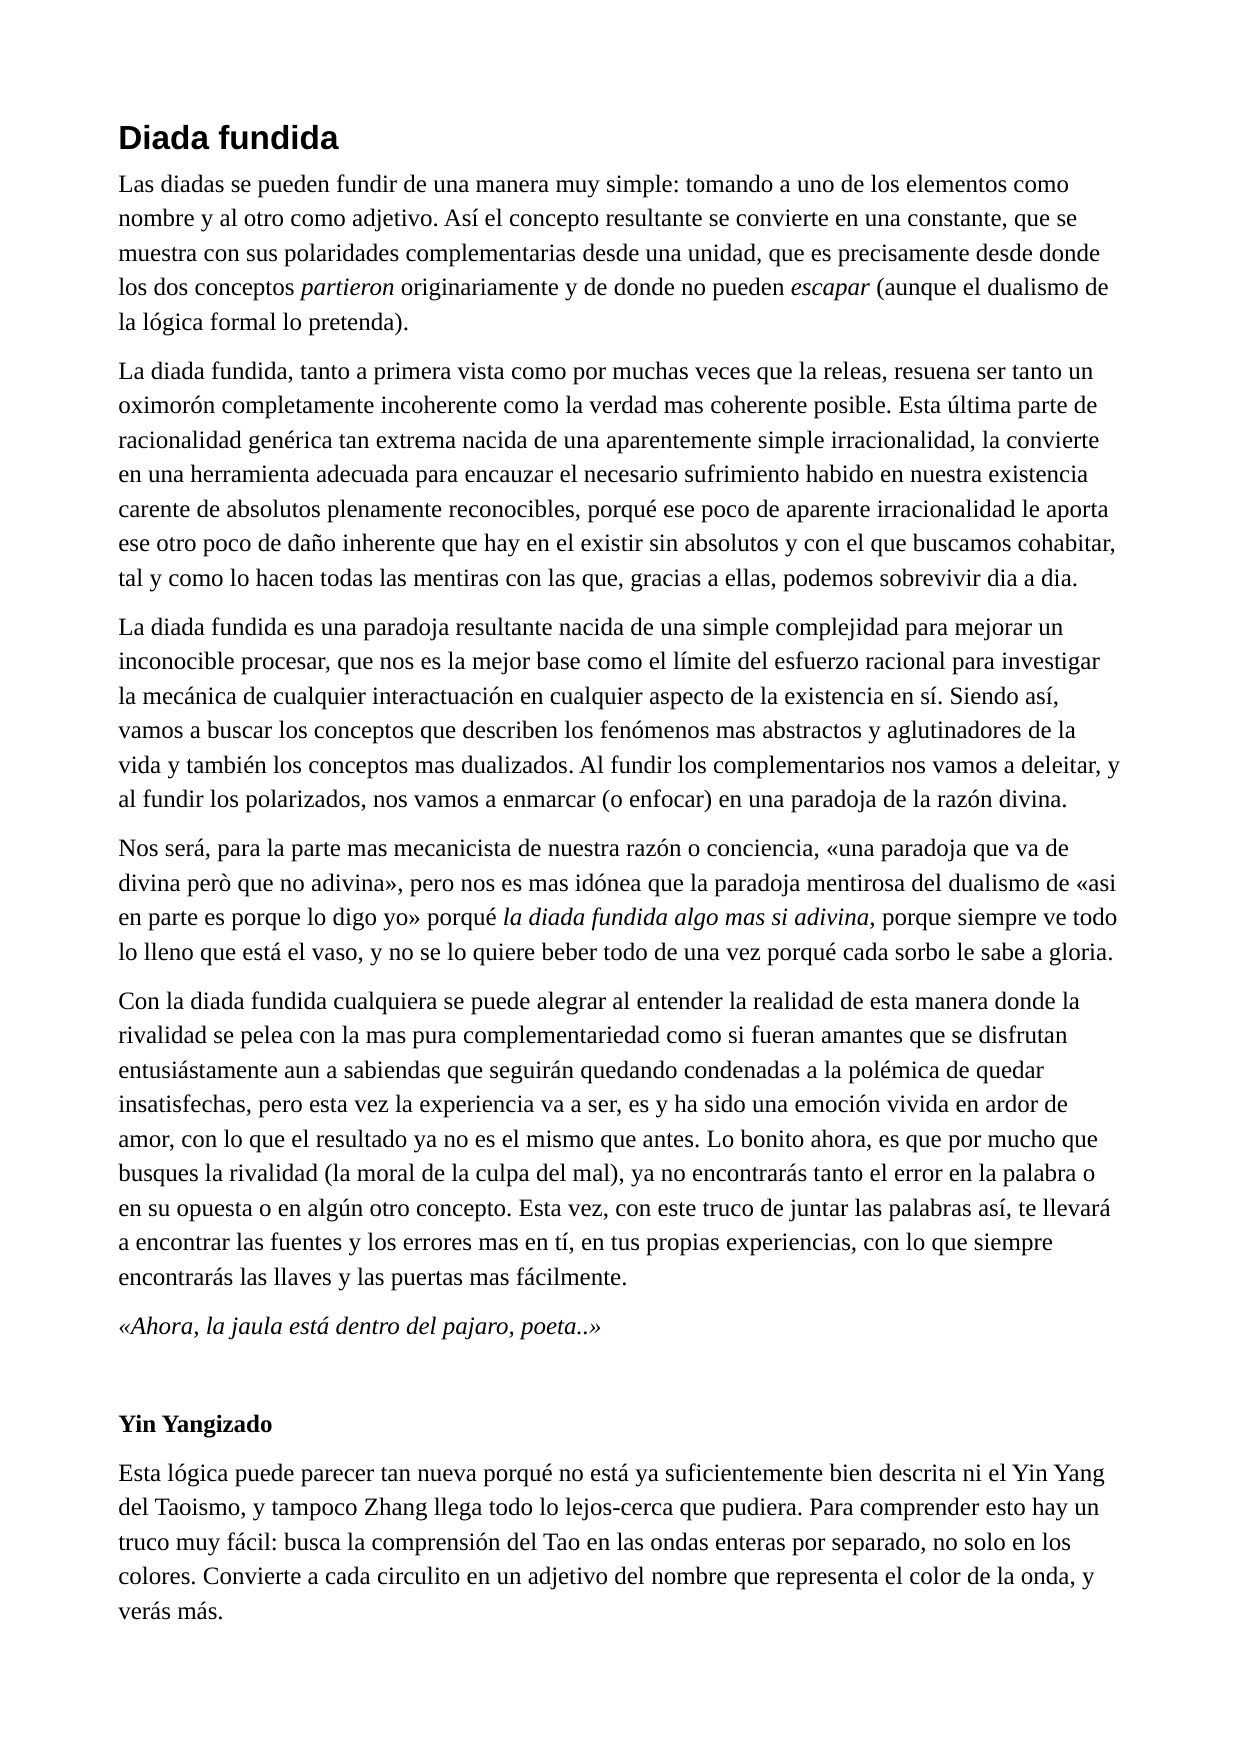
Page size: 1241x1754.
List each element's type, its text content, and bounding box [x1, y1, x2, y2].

text Nos será, para la parte mas mecanicista de nuestra razón o conciencia, «una paradoja que va de divina però que no adivina», pero nos es mas idónea que la paradoja mentirosa del dualismo de «asi en parte es porque lo digo yo» porqué la diada fundida algo mas si adivina, porque siempre ve todo lo lleno que está el vaso, y no se lo quiere beber todo de una vez porqué cada sorbo le sabe a gloria. [118, 833, 1122, 966]
text Esta lógica puede parecer tan nueva porqué no está ya suficientemente bien descrita ni el Yin Yang del Taoismo, y tampoco Zhang llega todo lo lejos-cerca que pudiera. Para comprender esto hay un truco muy fácil: busca la comprensión del Tao en las ondas enteras por separado, no solo en los colores. Convierte a cada circulito en un adjetivo del nombre que representa el color de la onda, y verás más. [118, 1458, 1122, 1625]
text Yin Yangizado [118, 1409, 1122, 1438]
text La diada fundida es una paradoja resultante nacida de una simple complejidad para mejorar un inconocible procesar, que nos es la mejor base como el límite del esfuerzo racional para investigar la mecánica de cualquier interactuación en cualquier aspecto de la existencia en sí. Siendo así, vamos a buscar los conceptos que describen los fenómenos mas abstractos y aglutinadores de la vida y también los conceptos mas dualizados. Al fundir los complementarios nos vamos a deleitar, y al fundir los polarizados, nos vamos a enmarcar (o enfocar) en una paradoja de la razón divina. [118, 612, 1122, 813]
text Las diadas se pueden fundir de una manera muy simple: tomando a uno de los elementos como nombre y al otro como adjetivo. Así el concepto resultante se convierte en una constante, que se muestra con sus polaridades complementarias desde una unidad, que es precisamente desde donde los dos conceptos partieron originariamente y de donde no pueden escapar (aunque el dualismo de la lógica formal lo pretenda). [118, 169, 1122, 336]
text La diada fundida, tanto a primera vista como por muchas veces que la releas, resuena ser tanto un oximorón completamente incoherente como la verdad mas coherente posible. Esta última parte de racionalidad genérica tan extrema nacida de una aparentemente simple irracionalidad, la convierte en una herramienta adecuada para encauzar el necesario sufrimiento habido en nuestra existencia carente de absolutos plenamente reconocibles, porqué ese poco de aparente irracionalidad le aporta ese otro poco de daño inherente que hay en el existir sin absolutos y con el que buscamos cohabitar, tal y como lo hacen todas las mentiras con las que, gracias a ellas, podemos sobrevivir dia a dia. [118, 356, 1122, 592]
text «Ahora, la jaula está dentro del pajaro, poeta..» [118, 1311, 1122, 1339]
text Con la diada fundida cualquiera se puede alegrar al entender la realidad de esta manera donde la rivalidad se pelea con la mas pura complementariedad como si fueran amantes que se disfrutan entusiástamente aun a sabiendas que seguirán quedando condenadas a la polémica de quedar insatisfechas, pero esta vez la experiencia va a ser, es y ha sido una emoción vivida en ardor de amor, con lo que el resultado ya no es el mismo que antes. Lo bonito ahora, es que por mucho que busques la rivalidad (la moral de la culpa del mal), ya no encontrarás tanto el error en la palabra o en su opuesta o en algún otro concepto. Esta vez, con este truco de juntar las palabras así, te llevará a encontrar las fuentes y los errores mas en tí, en tus propias experiencias, con lo que siempre encontrarás las llaves y las puertas mas fácilmente. [118, 986, 1122, 1291]
subtitle Diada fundida [118, 118, 1122, 157]
